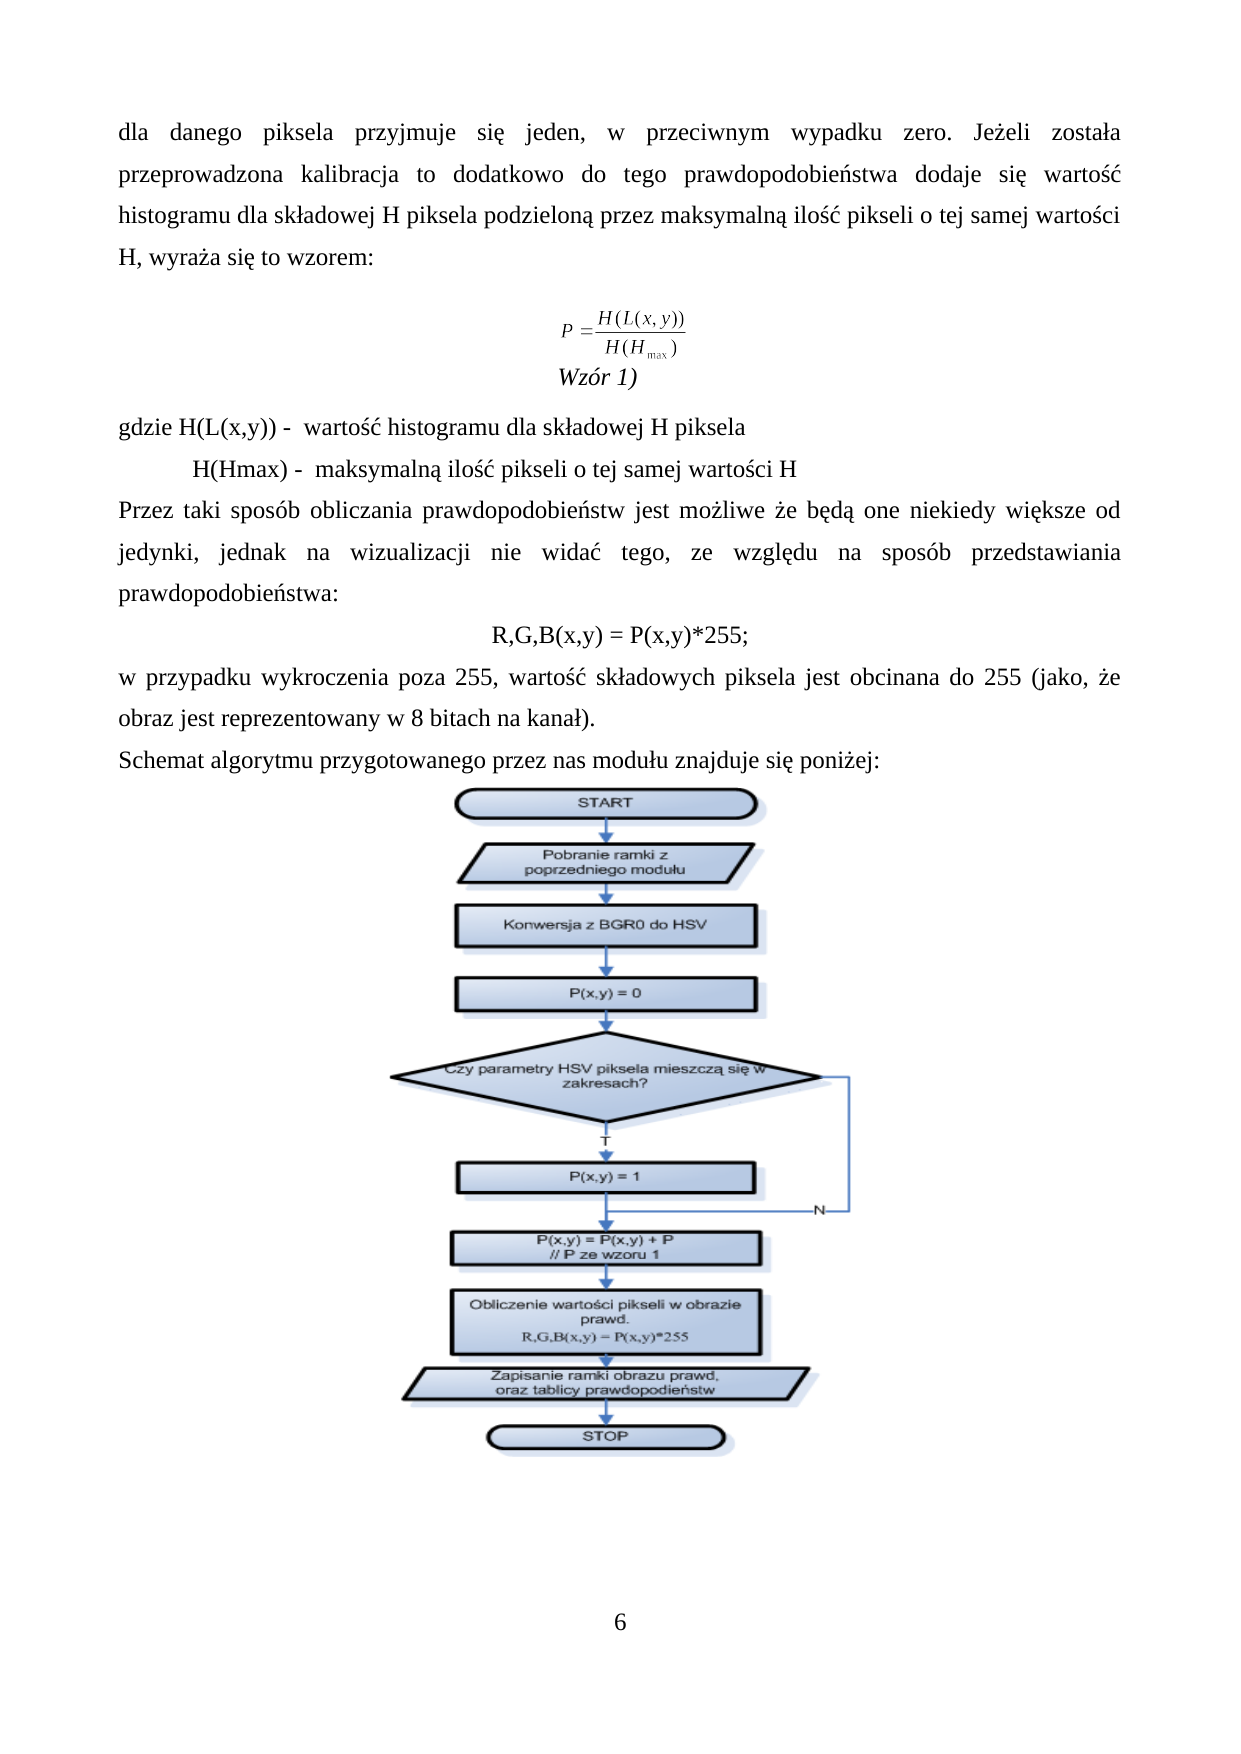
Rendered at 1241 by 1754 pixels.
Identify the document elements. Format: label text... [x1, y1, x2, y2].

picture [389, 787, 851, 1457]
text dla danego piksela przyjmuje się jeden, w przeciwnym wypadku zero. Jeżeli została przeprowadzona kalibracja to dodatkowo do tego prawdopodobieństwa dodaje się wartość histogramu dla składowej H piksela podzieloną przez maksymalną ilość pikseli o tej samej wartości H, wyraża się to wzorem: [118, 118, 1122, 271]
text Przez taki sposób obliczania prawdopodobieństw jest możliwe że będą one niekiedy większe od jedynki, jednak na wizualizacji nie widać tego, ze względu na sposób przedstawiania prawdopodobieństwa: [118, 496, 1122, 607]
text H(Hmax) - maksymalną ilość pikseli o tej samej wartości H [118, 455, 1122, 482]
text w przypadku wykroczenia poza 255, wartość składowych piksela jest obcinana do 255 (jako, że obraz jest reprezentowany w 8 bitach na kanał). [118, 663, 1122, 732]
text Wzór 1) [557, 306, 689, 390]
text R,G,B(x,y) = P(x,y)*255; [118, 621, 1122, 649]
text Schemat algorytmu przygotowanego przez nas modułu znajduje się poniżej: [118, 746, 1122, 773]
text gdzie H(L(x,y)) - wartość histogramu dla składowej H piksela [118, 413, 1122, 441]
